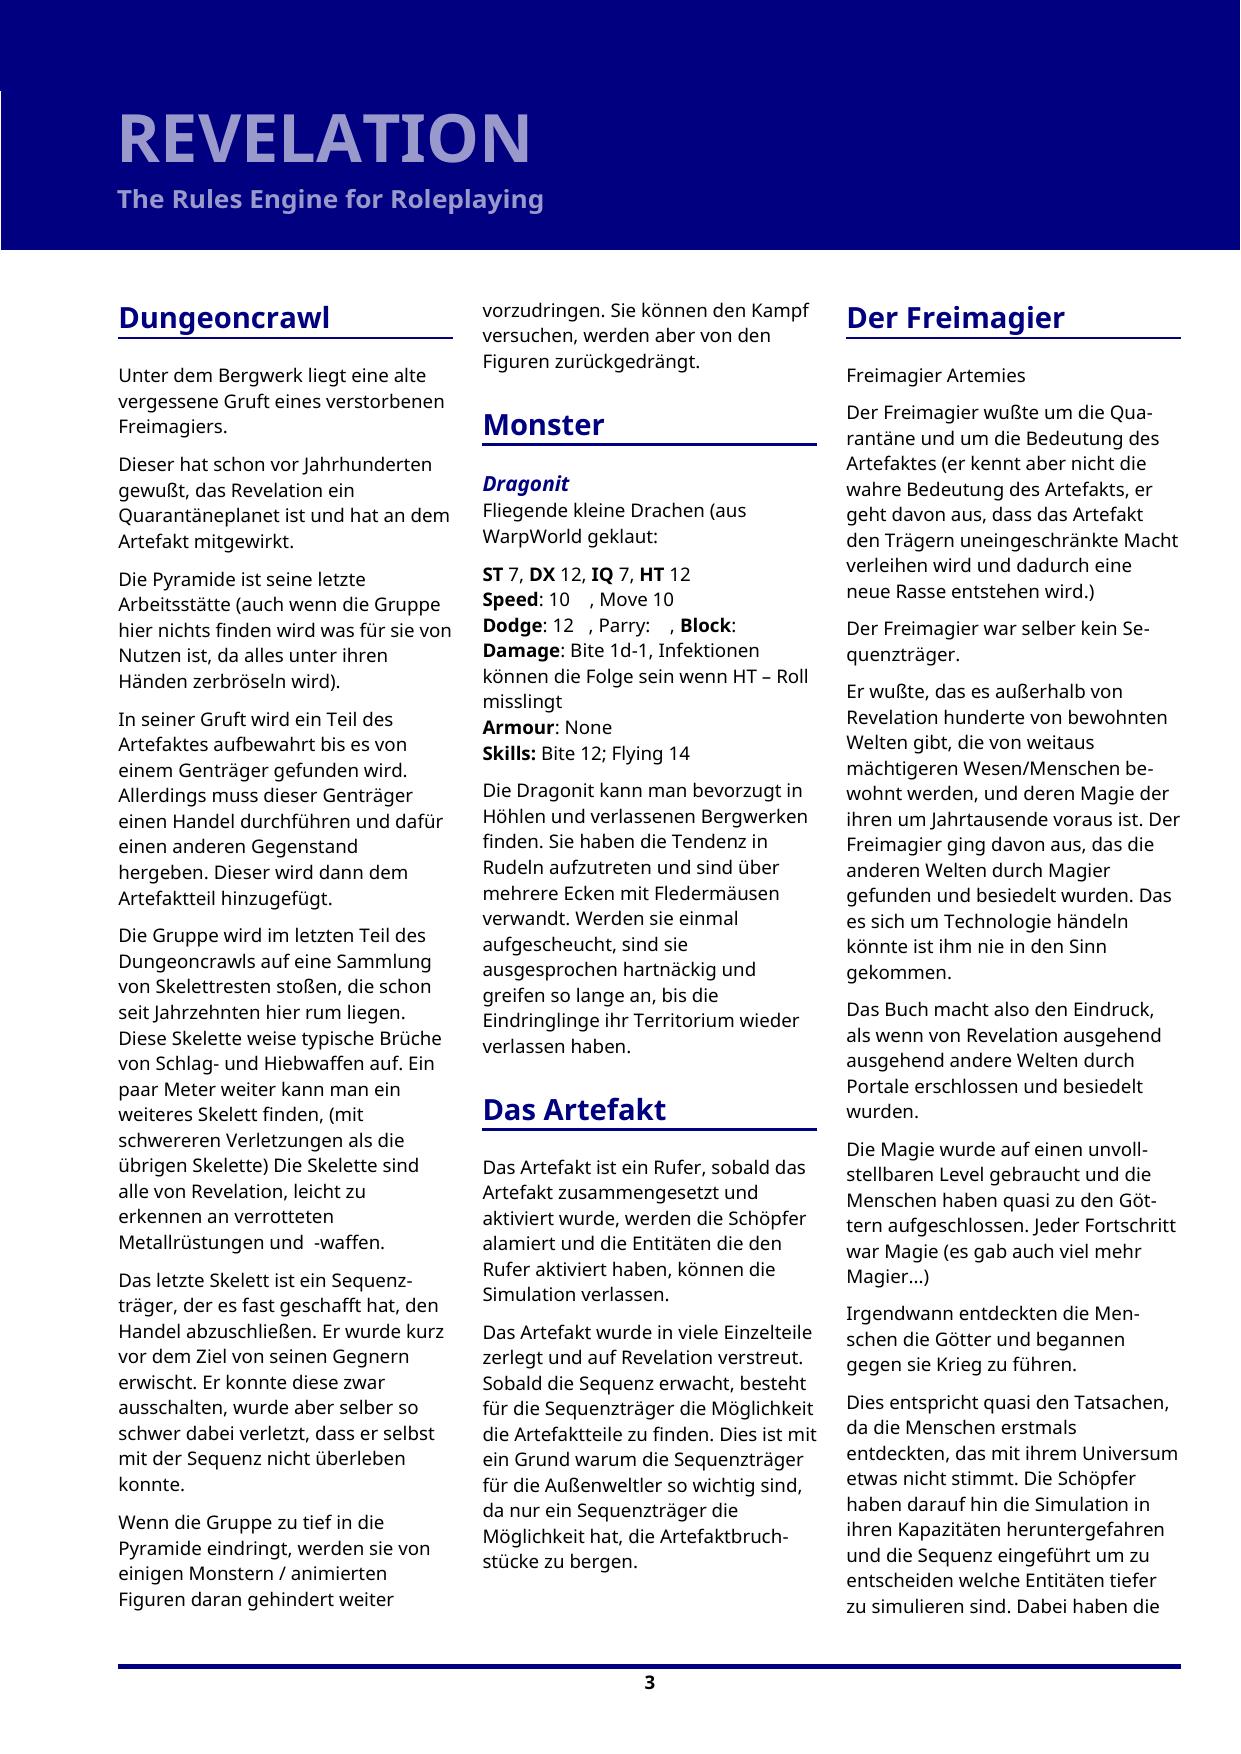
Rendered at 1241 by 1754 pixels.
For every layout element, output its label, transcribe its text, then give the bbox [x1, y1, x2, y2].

text Fliegende kleine Drachen (aus WarpWorld geklaut: [482, 498, 817, 549]
text In seiner Gruft wird ein Teil des Artefaktes aufbewahrt bis es von einem Genträger gefunden wird. Allerdings muss dieser Genträger einen Handel durchführen und da­für einen anderen Gegenstand hergeben. Dieser wird dann dem Artefaktteil hinzugefügt. [118, 706, 453, 910]
text Die Dragonit kann man bevorzugt in Höhlen und verlassenen Berg­werken finden. Sie haben die Tendenz in Rudeln aufzutreten und sind über mehrere Ecken mit Fle­dermäusen verwandt. Werden sie einmal aufgescheucht, sind sie ausgesprochen hartnäckig und greifen so lange an, bis die Eindringlinge ihr Territorium wieder verlassen haben. [482, 778, 817, 1058]
text vorzudringen. Sie können den Kampf versuchen, werden aber von den Figuren zurückgedrängt. [482, 297, 817, 373]
text Das Artefakt ist ein Rufer, sobald das Artefakt zusammengesetzt und aktiviert wurde, werden die Schöpfer alamiert und die Entitä­ten die den Rufer aktiviert haben, können die Simulation verlassen. [482, 1154, 817, 1307]
text Der Freimagier war selber kein Se­quenzträger. [846, 616, 1181, 667]
subtitle Dungeoncrawl [118, 297, 453, 337]
text Dies entspricht quasi den Tatsa­chen, da die Menschen erstmals entdeckten, das mit ihrem Univer­sum etwas nicht stimmt. Die Schöpfer haben darauf hin die Si­mulation in ihren Kapazitäten her­untergefahren und die Sequenz eingeführt um zu entscheiden wel­che Entitäten tiefer zu simulieren sind. Dabei haben die [846, 1389, 1181, 1619]
text Das Artefakt wurde in viele Einzel­teile zerlegt und auf Revelation verstreut. Sobald die Sequenz erwacht, besteht für die Sequenz­träger die Möglichkeit die Artefakt­teile zu finden. Dies ist mit ein Grund warum die Sequenzträger für die Außenweltler so wichtig sind, da nur ein Sequenzträger die Möglichkeit hat, die Artefaktbruch­stücke zu bergen. [482, 1319, 817, 1574]
text Wenn die Gruppe zu tief in die Pyramide eindringt, werden sie von einigen Monstern / animierten Figuren daran gehindert weiter [118, 1509, 453, 1611]
subtitle Der Freimagier [846, 297, 1181, 337]
subtitle Monster [482, 404, 817, 443]
subtitle Das Artefakt [482, 1089, 817, 1128]
text Der Freimagier wußte um die Qua­rantäne und um die Bedeutung des Artefaktes (er kennt aber nicht die wahre Bedeutung des Artefakts, er geht davon aus, dass das Artefakt den Trägern uneingeschränkte Macht verleihen wird und dadurch eine neue Rasse entstehen wird.) [846, 400, 1181, 604]
text Irgendwann entdeckten die Men­schen die Götter und begannen gegen sie Krieg zu führen. [846, 1301, 1181, 1377]
text Er wußte, das es außerhalb von Revelation hunderte von bewohn­ten Welten gibt, die von weitaus mächtigeren Wesen/Menschen be­wohnt werden, und deren Magie der ihren um Jahrtausende voraus ist. Der Freimagier ging davon aus, das die anderen Welten durch Ma­gier gefunden und besiedelt wurden. Das es sich um Technolo­gie händeln könnte ist ihm nie in den Sinn gekommen. [846, 678, 1181, 985]
text Freimagier Artemies [846, 362, 1181, 388]
text Dieser hat schon vor Jahr­hunderten gewußt, das Revelation ein Quarantäneplanet ist und hat an dem Artefakt mitgewirkt. [118, 451, 453, 553]
text Die Magie wurde auf einen unvoll­stellbaren Level gebraucht und die Menschen haben quasi zu den Göt­tern aufgeschlossen. Jeder Fort­schritt war Magie (es gab auch viel mehr Magier...) [846, 1136, 1181, 1289]
text Die Gruppe wird im letzten Teil des Dungeoncrawls auf eine Sammlung von Skelettresten stoßen, die schon seit Jahrzehnten hier rum liegen. Diese Skelette weise ty­pische Brüche von Schlag- und Hiebwaffen auf. Ein paar Meter weiter kann man ein weiteres Skelett finden, (mit schwereren Verletzungen als die übrigen Skelette) Die Skelette sind alle von Revelation, leicht zu erkennen an verrotteten Metallrüstungen und -waffen. [118, 923, 453, 1254]
text ST 7, DX 12, IQ 7, HT 12 Speed: 10 , Move 10 Dodge: 12 , Parry: , Block: Damage: Bite 1d-1, Infektionen können die Folge sein wenn HT – Roll misslingt Armour: None Skills: Bite 12; Flying 14 [482, 561, 817, 765]
subtitle Dragonit [482, 469, 817, 498]
text Das Buch macht also den Eindruck, als wenn von Revelation ausge­hend ausgehend andere Welten durch Portale erschlossen und besiedelt wurden. [846, 996, 1181, 1124]
text Das letzte Skelett ist ein Sequenz­träger, der es fast geschafft hat, den Handel abzuschließen. Er wurde kurz vor dem Ziel von sei­nen Gegnern erwischt. Er konnte diese zwar ausschalten, wurde aber selber so schwer dabei verletzt, dass er selbst mit der Se­quenz nicht überleben konnte. [118, 1267, 453, 1497]
text Die Pyramide ist seine letzte Arbeitsstätte (auch wenn die Gruppe hier nichts finden wird was für sie von Nutzen ist, da alles un­ter ihren Händen zerbröseln wird). [118, 566, 453, 694]
text Unter dem Bergwerk liegt eine alte vergessene Gruft eines verstor­benen Freimagiers. [118, 362, 453, 439]
